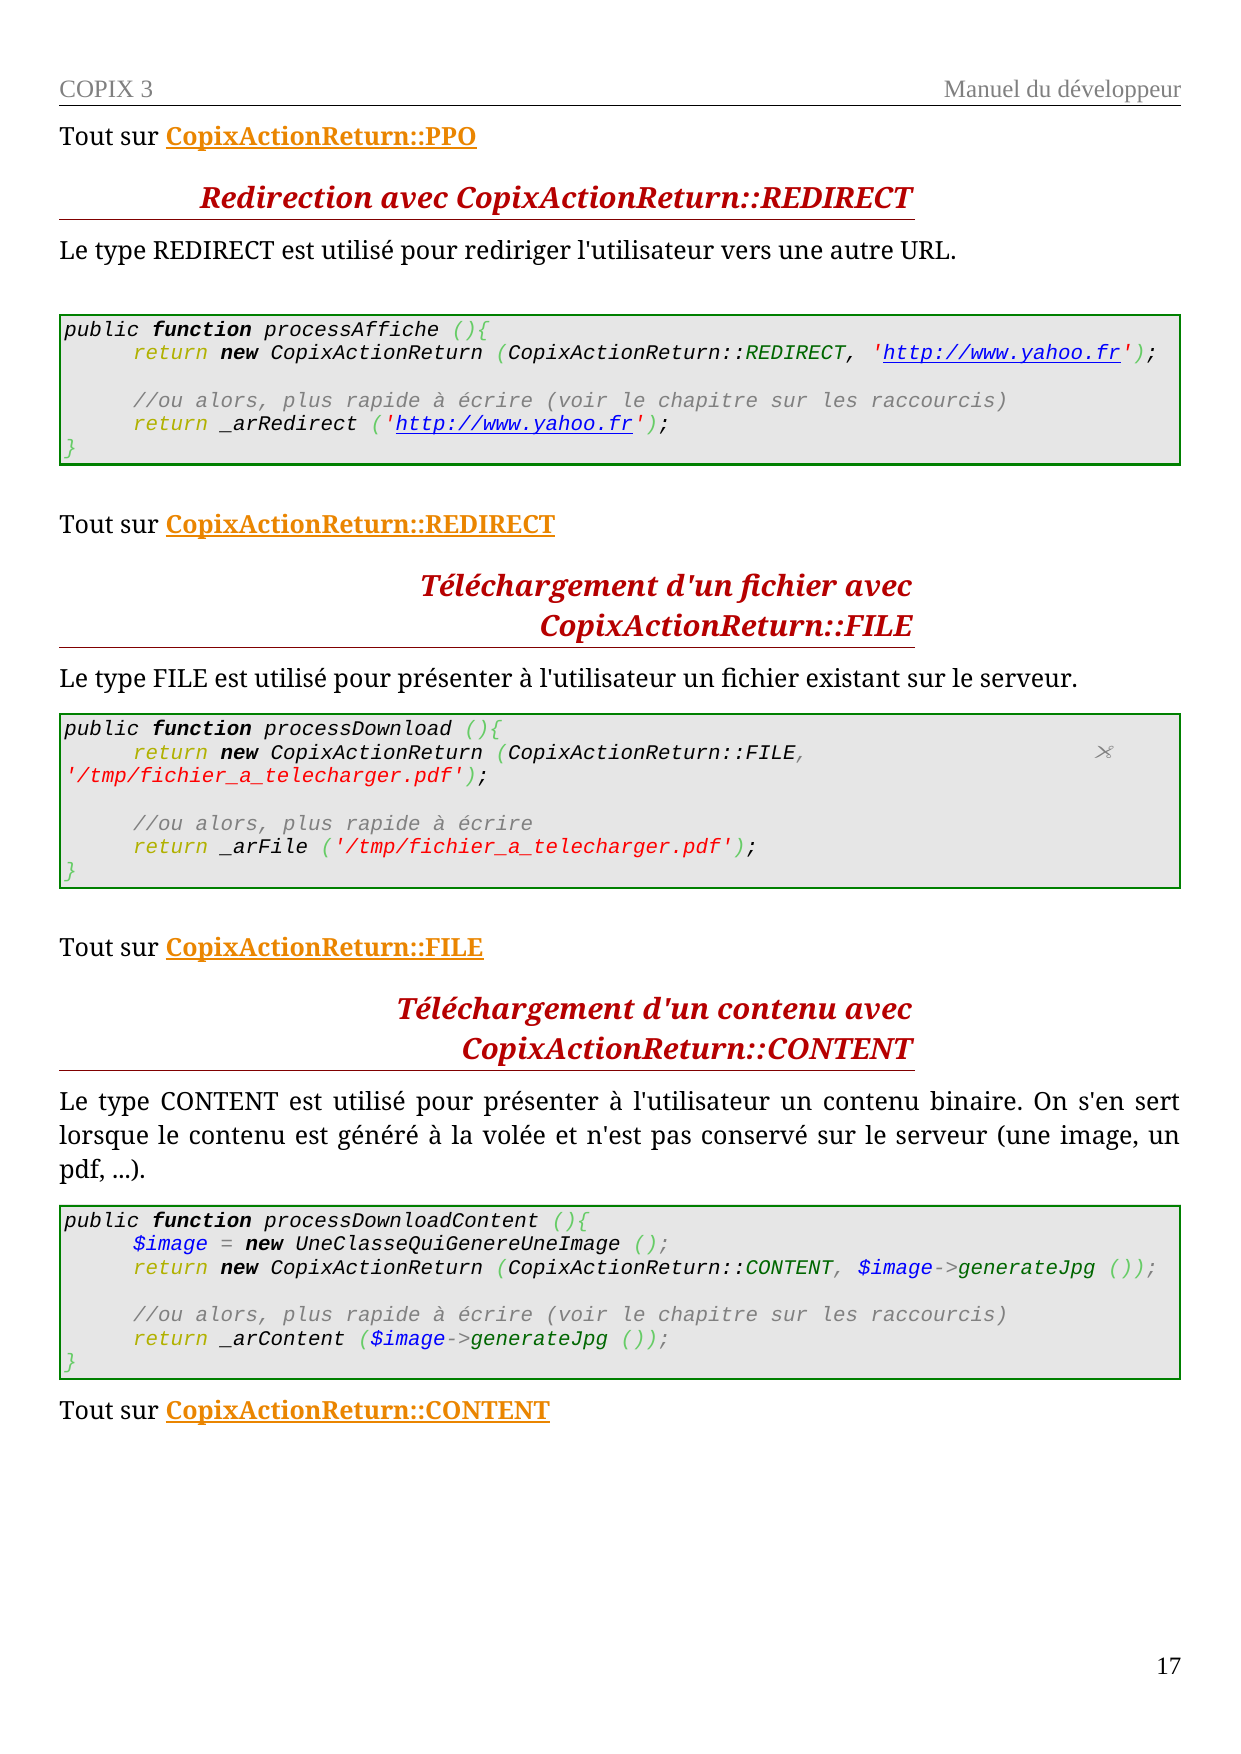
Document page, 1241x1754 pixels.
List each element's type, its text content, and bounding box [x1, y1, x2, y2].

text public function processDownloadContent (){ [61, 1207, 1179, 1228]
text Le type CONTENT est utilisé pour présenter à l'utilisateur un contenu binaire. On s'en sert lorsque le contenu est généré à la volée et n'est pas conservé sur le serveur (une image, un pdf, ...). [59, 1084, 1181, 1186]
subtitle Téléchargement d'un fichier avec CopixActionReturn::FILE [59, 565, 915, 647]
text return new CopixActionReturn (CopixActionReturn::CONTENT, $image->generateJpg ()); [61, 1252, 1179, 1276]
subtitle Redirection avec CopixActionReturn::REDIRECT [59, 177, 915, 219]
text return _arRedirect ('http://www.yahoo.fr'); [61, 408, 1179, 432]
text Tout sur CopixActionReturn::REDIRECT [59, 506, 1181, 540]
text Le type REDIRECT est utilisé pour rediriger l'utilisateur vers une autre URL. [59, 232, 1181, 267]
text public function processAffiche (){ [61, 316, 1179, 337]
text //ou alors, plus rapide à écrire (voir le chapitre sur les raccourcis) [61, 384, 1179, 408]
text } [61, 432, 1179, 463]
text Tout sur CopixActionReturn::PPO [59, 118, 1181, 152]
text return new CopixActionReturn (CopixActionReturn::FILE,  '/tmp/fichier_a_telecharger.pdf'); [61, 737, 1179, 784]
text Tout sur CopixActionReturn::CONTENT [59, 1393, 1181, 1427]
text } [61, 855, 1179, 887]
text Le type FILE est utilisé pour présenter à l'utilisateur un fichier existant sur le serveur. [59, 660, 1181, 694]
text return _arContent ($image->generateJpg ()); [61, 1323, 1179, 1346]
text return _arFile ('/tmp/fichier_a_telecharger.pdf'); [61, 831, 1179, 855]
text public function processDownload (){ [61, 715, 1179, 737]
text //ou alors, plus rapide à écrire (voir le chapitre sur les raccourcis) [61, 1299, 1179, 1323]
text $image = new UneClasseQuiGenereUneImage (); [61, 1228, 1179, 1252]
text //ou alors, plus rapide à écrire [61, 808, 1179, 831]
text return new CopixActionReturn (CopixActionReturn::REDIRECT, 'http://www.yahoo.fr'); [61, 337, 1179, 361]
text } [61, 1346, 1179, 1378]
subtitle Téléchargement d'un contenu avec CopixActionReturn::CONTENT [59, 989, 915, 1070]
text Tout sur CopixActionReturn::FILE [59, 929, 1181, 964]
